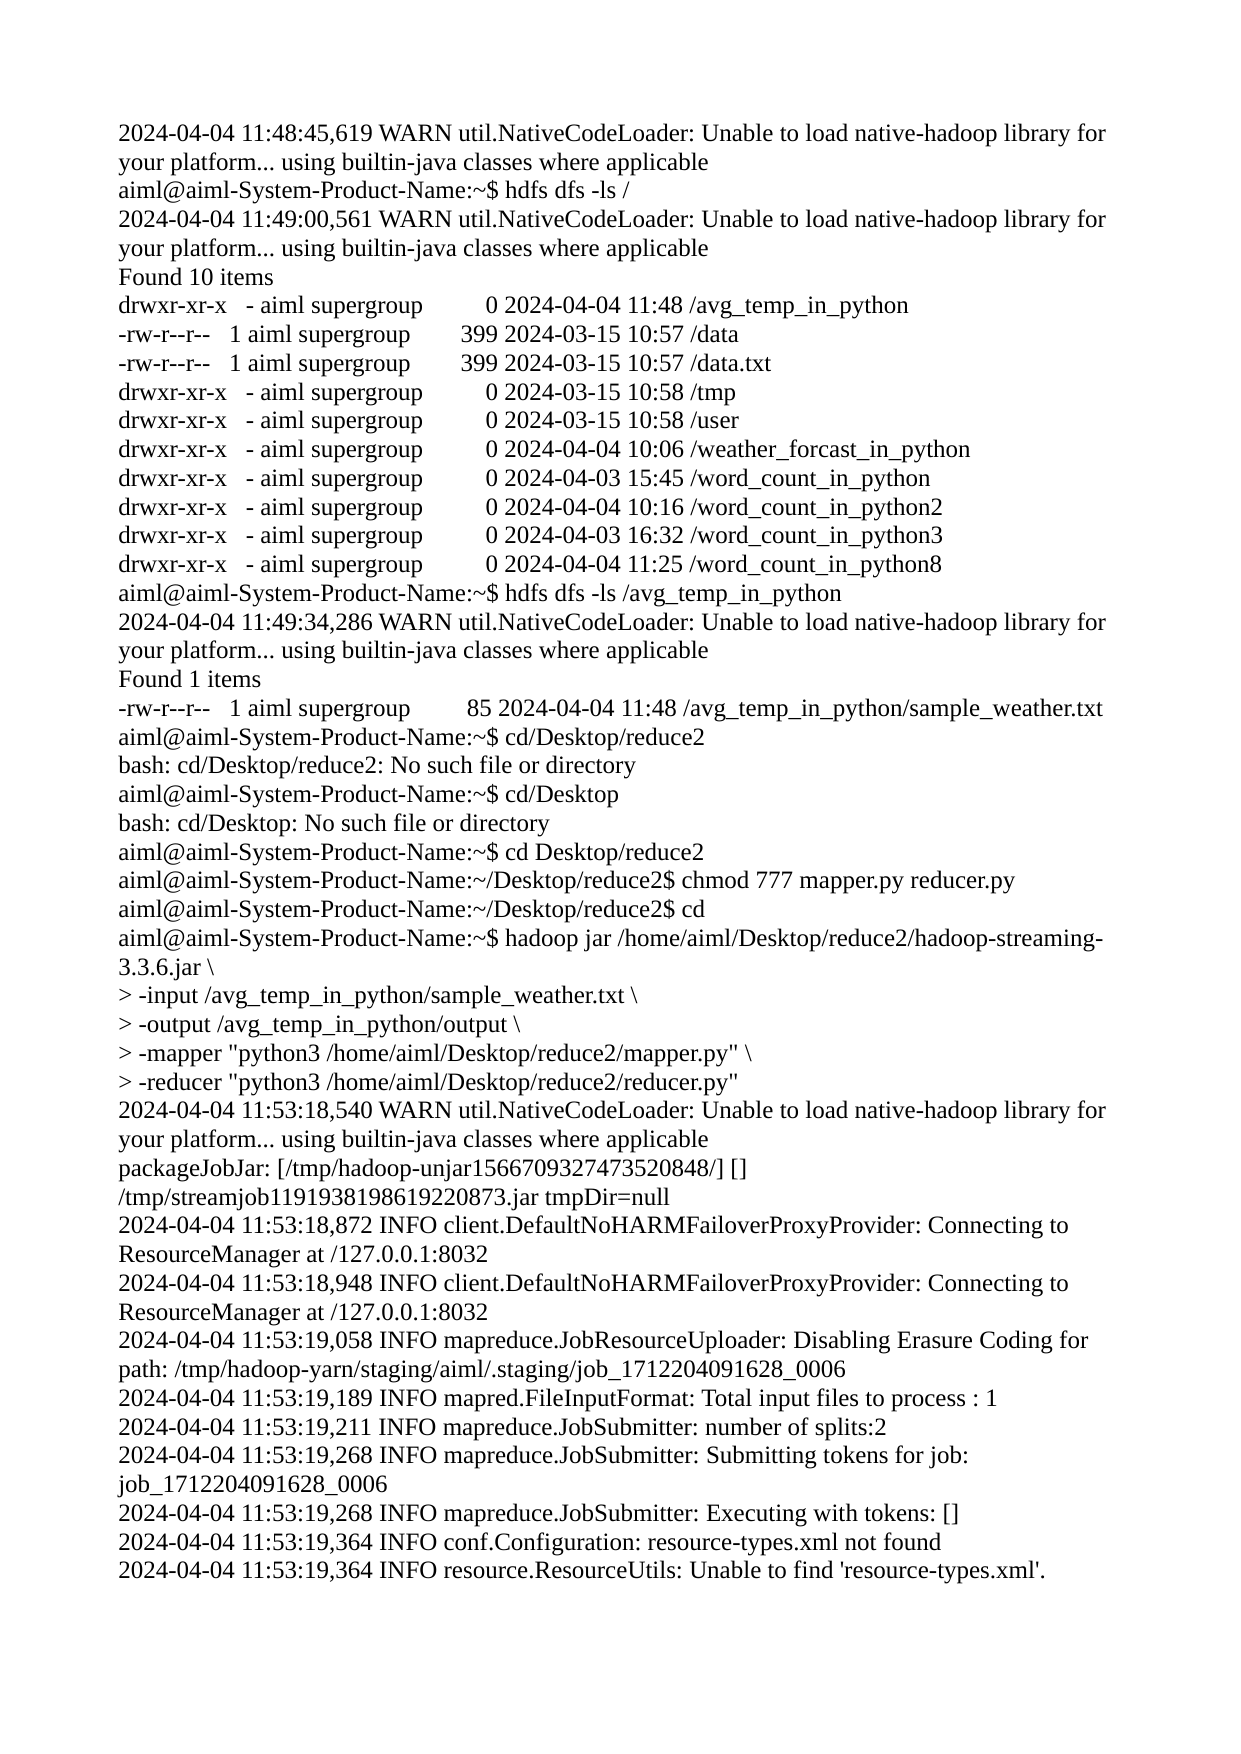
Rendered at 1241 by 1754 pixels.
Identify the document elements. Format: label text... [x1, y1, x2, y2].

text aiml@aiml-System-Product-Name:~/Desktop/reduce2$ chmod 777 mapper.py reducer.py [118, 866, 1122, 894]
text 2024-04-04 11:53:19,364 INFO resource.ResourceUtils: Unable to find 'resource-types.xml'. [118, 1556, 1122, 1584]
text 2024-04-04 11:53:19,189 INFO mapred.FileInputFormat: Total input files to process : 1 [118, 1383, 1122, 1412]
text 2024-04-04 11:53:19,211 INFO mapreduce.JobSubmitter: number of splits:2 [118, 1412, 1122, 1441]
text 2024-04-04 11:53:19,268 INFO mapreduce.JobSubmitter: Executing with tokens: [] [118, 1498, 1122, 1527]
text -rw-r--r-- 1 aiml supergroup 399 2024-03-15 10:57 /data [118, 319, 1122, 348]
text > -reducer "python3 /home/aiml/Desktop/reduce2/reducer.py" [118, 1067, 1122, 1096]
text 2024-04-04 11:53:18,540 WARN util.NativeCodeLoader: Unable to load native-hadoop library for your platform... using builtin-java classes where applicable [118, 1096, 1122, 1153]
text bash: cd/Desktop: No such file or directory [118, 808, 1122, 837]
text 2024-04-04 11:49:00,561 WARN util.NativeCodeLoader: Unable to load native-hadoop library for your platform... using builtin-java classes where applicable [118, 204, 1122, 262]
text aiml@aiml-System-Product-Name:~/Desktop/reduce2$ cd [118, 894, 1122, 923]
text bash: cd/Desktop/reduce2: No such file or directory [118, 751, 1122, 779]
text 2024-04-04 11:53:18,872 INFO client.DefaultNoHARMFailoverProxyProvider: Connecting to ResourceManager at /127.0.0.1:8032 [118, 1211, 1122, 1268]
text > -output /avg_temp_in_python/output \ [118, 1009, 1122, 1038]
text aiml@aiml-System-Product-Name:~$ hdfs dfs -ls / [118, 176, 1122, 204]
text packageJobJar: [/tmp/hadoop-unjar1566709327473520848/] [] /tmp/streamjob1191938198619220873.jar tmpDir=null [118, 1153, 1122, 1211]
text 2024-04-04 11:53:19,058 INFO mapreduce.JobResourceUploader: Disabling Erasure Coding for path: /tmp/hadoop-yarn/staging/aiml/.staging/job_1712204091628_0006 [118, 1326, 1122, 1383]
text drwxr-xr-x - aiml supergroup 0 2024-03-15 10:58 /user [118, 406, 1122, 434]
text -rw-r--r-- 1 aiml supergroup 85 2024-04-04 11:48 /avg_temp_in_python/sample_weather.txt [118, 693, 1122, 722]
text drwxr-xr-x - aiml supergroup 0 2024-04-04 11:48 /avg_temp_in_python [118, 291, 1122, 319]
text Found 1 items [118, 664, 1122, 693]
text 2024-04-04 11:49:34,286 WARN util.NativeCodeLoader: Unable to load native-hadoop library for your platform... using builtin-java classes where applicable [118, 607, 1122, 664]
text -rw-r--r-- 1 aiml supergroup 399 2024-03-15 10:57 /data.txt [118, 348, 1122, 377]
text > -mapper "python3 /home/aiml/Desktop/reduce2/mapper.py" \ [118, 1038, 1122, 1067]
text drwxr-xr-x - aiml supergroup 0 2024-04-04 10:06 /weather_forcast_in_python [118, 434, 1122, 463]
text aiml@aiml-System-Product-Name:~$ cd/Desktop/reduce2 [118, 722, 1122, 751]
text drwxr-xr-x - aiml supergroup 0 2024-04-04 11:25 /word_count_in_python8 [118, 549, 1122, 578]
text 2024-04-04 11:53:18,948 INFO client.DefaultNoHARMFailoverProxyProvider: Connecting to ResourceManager at /127.0.0.1:8032 [118, 1268, 1122, 1326]
text aiml@aiml-System-Product-Name:~$ cd Desktop/reduce2 [118, 837, 1122, 866]
text drwxr-xr-x - aiml supergroup 0 2024-04-03 15:45 /word_count_in_python [118, 463, 1122, 492]
text aiml@aiml-System-Product-Name:~$ hdfs dfs -ls /avg_temp_in_python [118, 578, 1122, 607]
text drwxr-xr-x - aiml supergroup 0 2024-04-04 10:16 /word_count_in_python2 [118, 492, 1122, 521]
text > -input /avg_temp_in_python/sample_weather.txt \ [118, 981, 1122, 1009]
text aiml@aiml-System-Product-Name:~$ cd/Desktop [118, 779, 1122, 808]
text Found 10 items [118, 262, 1122, 291]
text 2024-04-04 11:48:45,619 WARN util.NativeCodeLoader: Unable to load native-hadoop library for your platform... using builtin-java classes where applicable [118, 118, 1122, 176]
text drwxr-xr-x - aiml supergroup 0 2024-04-03 16:32 /word_count_in_python3 [118, 521, 1122, 549]
text 2024-04-04 11:53:19,364 INFO conf.Configuration: resource-types.xml not found [118, 1527, 1122, 1556]
text aiml@aiml-System-Product-Name:~$ hadoop jar /home/aiml/Desktop/reduce2/hadoop-streaming-3.3.6.jar \ [118, 923, 1122, 981]
text 2024-04-04 11:53:19,268 INFO mapreduce.JobSubmitter: Submitting tokens for job: job_1712204091628_0006 [118, 1441, 1122, 1498]
text drwxr-xr-x - aiml supergroup 0 2024-03-15 10:58 /tmp [118, 377, 1122, 406]
